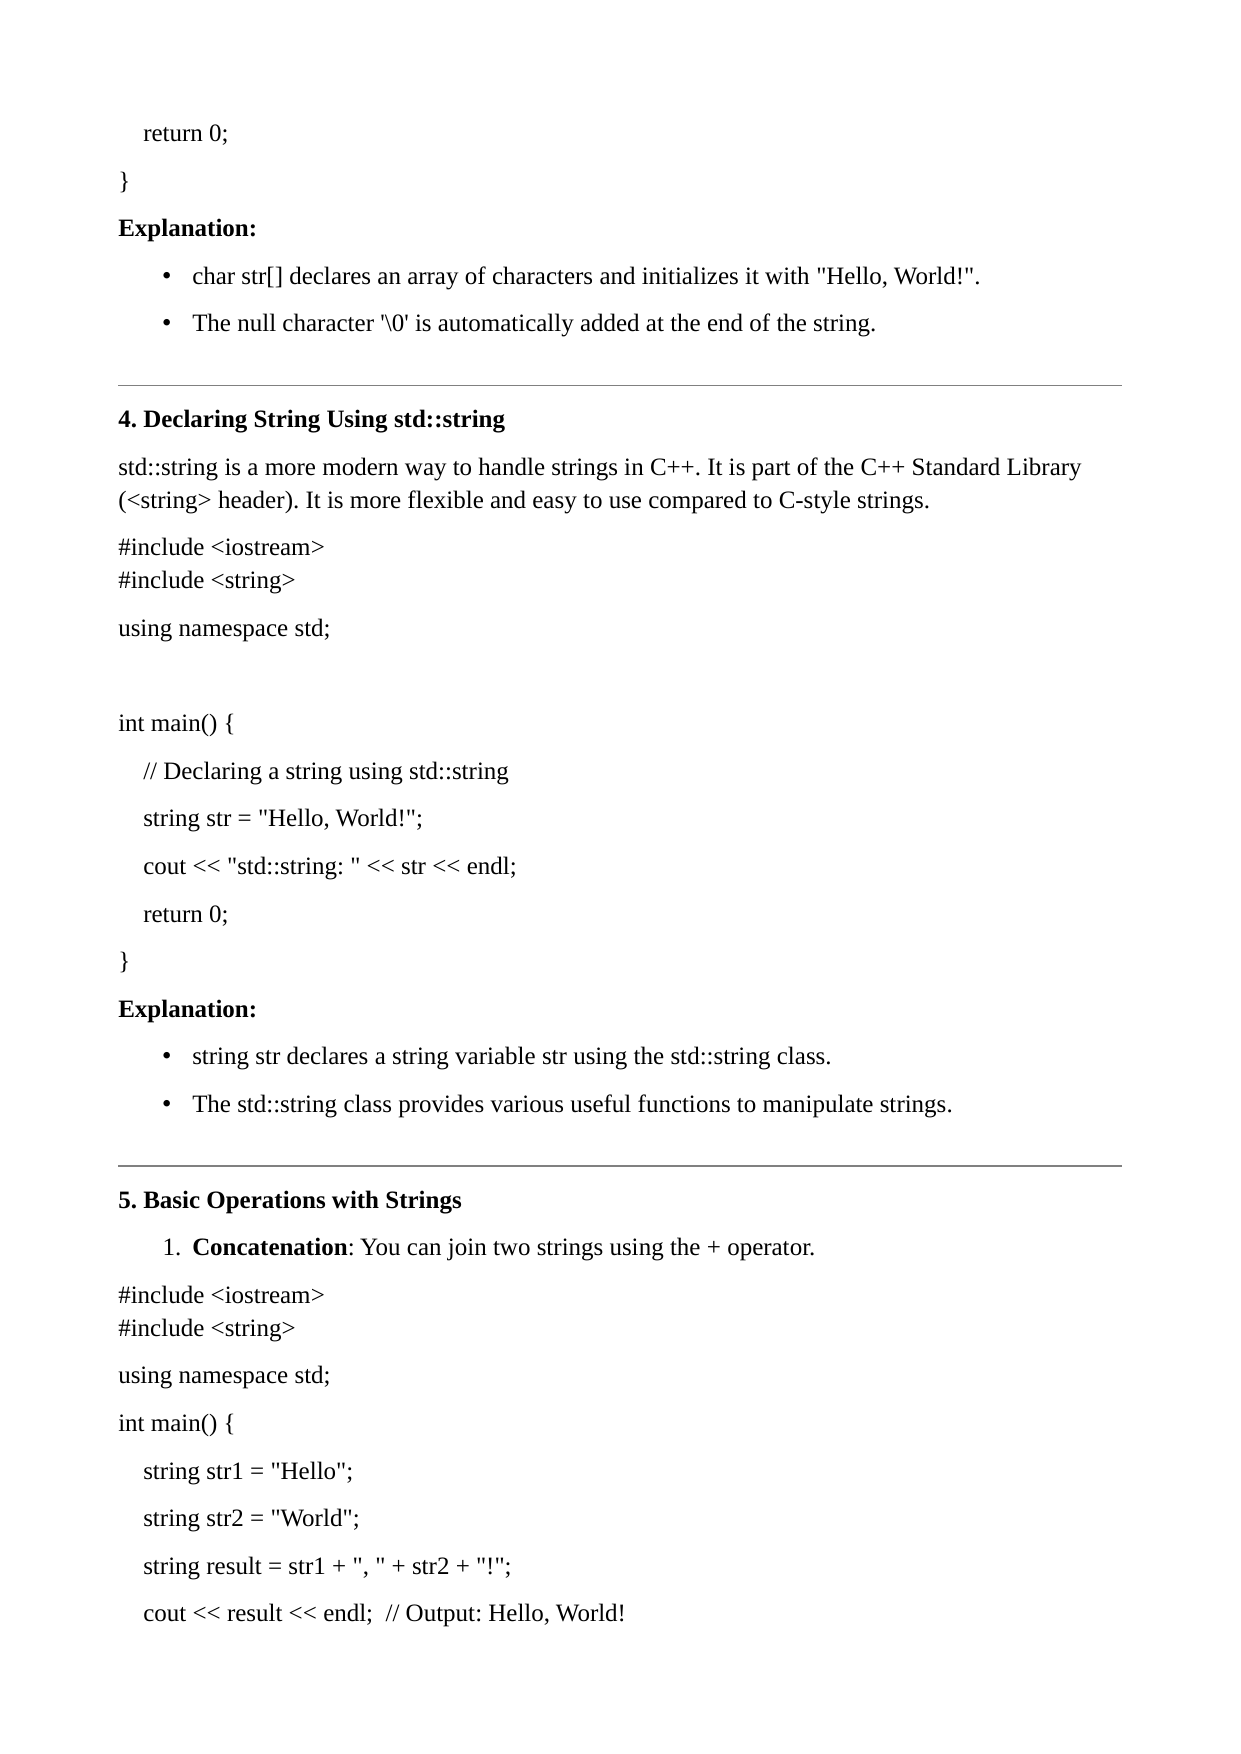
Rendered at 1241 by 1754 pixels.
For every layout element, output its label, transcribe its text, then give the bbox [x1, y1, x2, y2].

subtitle 4. Declaring String Using std::string [118, 404, 1122, 433]
list char str[] declares an array of characters and initializes it with "Hello, World!". [162, 261, 1122, 290]
text return 0; [118, 899, 1122, 927]
text int main() { [118, 708, 1122, 737]
text #include <string> [118, 565, 1122, 594]
text using namespace std; [118, 613, 1122, 642]
text #include <iostream> [118, 532, 1122, 561]
text string result = str1 + ", " + str2 + "!"; [118, 1551, 1122, 1580]
list Concatenation: You can join two strings using the + operator. [162, 1232, 1122, 1261]
text string str1 = "Hello"; [118, 1456, 1122, 1484]
text std::string is a more modern way to handle strings in C++. It is part of the C++ Standard Library (<string> header). It is more flexible and easy to use compared to C-style strings. [118, 452, 1122, 513]
text return 0; [118, 118, 1122, 147]
text Explanation: [118, 213, 1122, 242]
text int main() { [118, 1408, 1122, 1437]
text using namespace std; [118, 1361, 1122, 1389]
list The std::string class provides various useful functions to manipulate strings. [162, 1089, 1122, 1118]
text #include <string> [118, 1313, 1122, 1342]
list string str declares a string variable str using the std::string class. [162, 1041, 1122, 1070]
list The null character '\0' is automatically added at the end of the string. [162, 308, 1122, 337]
text cout << result << endl; // Output: Hello, World! [118, 1598, 1122, 1627]
text #include <iostream> [118, 1280, 1122, 1309]
text } [118, 166, 1122, 194]
text string str2 = "World"; [118, 1503, 1122, 1532]
text // Declaring a string using std::string [118, 756, 1122, 784]
text string str = "Hello, World!"; [118, 803, 1122, 832]
text Explanation: [118, 994, 1122, 1023]
subtitle 5. Basic Operations with Strings [118, 1185, 1122, 1213]
text cout << "std::string: " << str << endl; [118, 851, 1122, 880]
text } [118, 946, 1122, 975]
